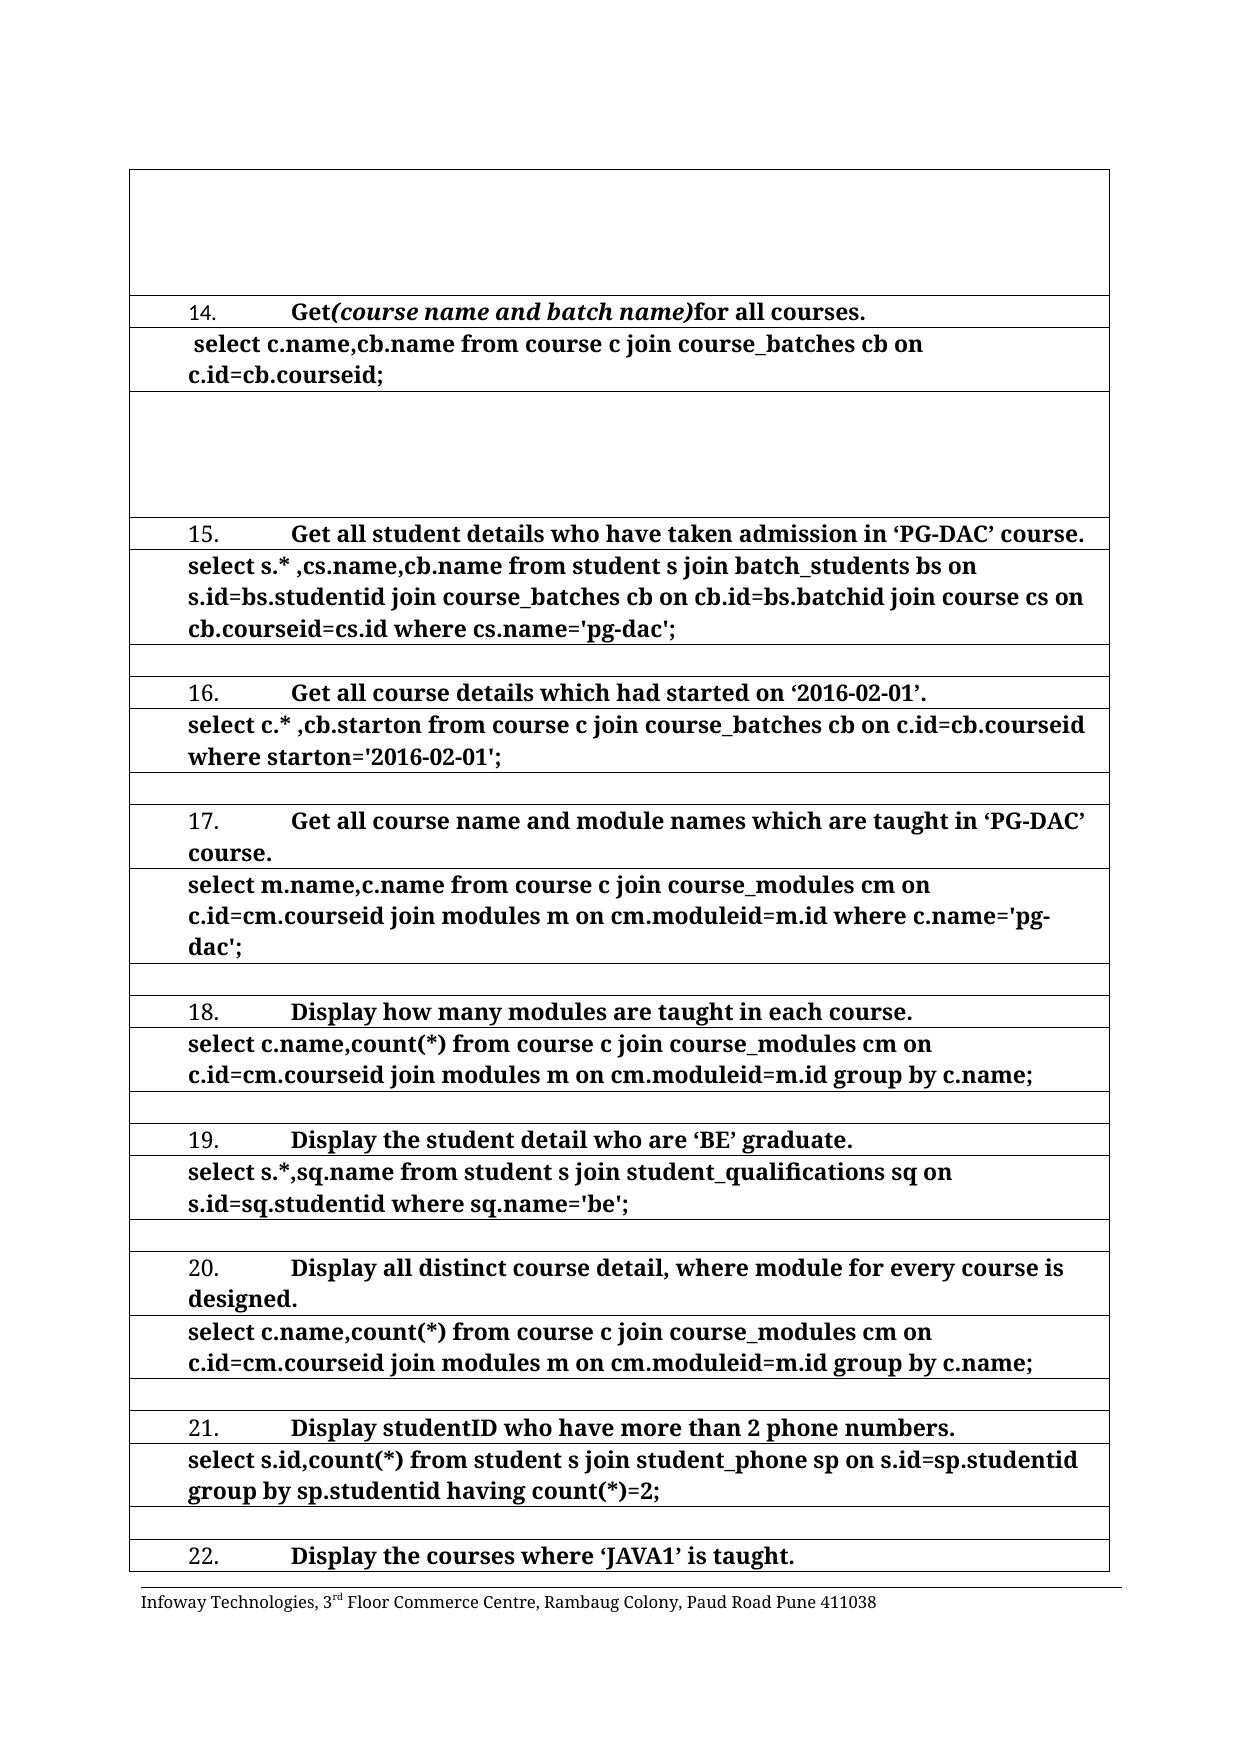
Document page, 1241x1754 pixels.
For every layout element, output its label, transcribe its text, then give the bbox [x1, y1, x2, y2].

table_cell Display the student detail who are ‘BE’ graduate. [130, 1124, 1109, 1155]
table_cell [130, 645, 1109, 676]
table_cell select s.*,sq.name from student s join student_qualifications sq on s.id=sq.studentid where sq.name='be'; [130, 1156, 1109, 1219]
table_cell Get all course details which had started on ‘2016-02-01’. [130, 677, 1109, 708]
table_cell select c.* ,cb.starton from course c join course_batches cb on c.id=cb.courseid where starton='2016-02-01'; [130, 709, 1109, 772]
table_cell select s.* ,cs.name,cb.name from student s join batch_students bs on s.id=bs.studentid join course_batches cb on cb.id=bs.batchid join course cs on cb.courseid=cs.id where cs.name='pg-dac'; [130, 550, 1109, 644]
table_cell [130, 1220, 1109, 1251]
table_cell Get all course name and module names which are taught in ‘PG-DAC’ course. [130, 805, 1109, 868]
table_cell select c.name,count(*) from course c join course_modules cm on c.id=cm.courseid join modules m on cm.moduleid=m.id group by c.name; [130, 1316, 1109, 1378]
table_cell select m.name,c.name from course c join course_modules cm on c.id=cm.courseid join modules m on cm.moduleid=m.id where c.name='pg-dac'; [130, 869, 1109, 962]
table_cell select c.name,cb.name from course c join course_batches cb on c.id=cb.courseid; [130, 328, 1109, 391]
table_cell Get all student details who have taken admission in ‘PG-DAC’ course. [130, 518, 1109, 549]
table_cell [130, 773, 1109, 804]
table_cell [130, 1379, 1109, 1410]
table_cell select c.name,count(*) from course c join course_modules cm on c.id=cm.courseid join modules m on cm.moduleid=m.id group by c.name; [130, 1028, 1109, 1091]
table_cell Display the courses where ‘JAVA1’ is taught. [130, 1540, 1109, 1571]
table_cell [130, 1507, 1109, 1538]
table_cell [130, 1092, 1109, 1123]
table_cell Display studentID who have more than 2 phone numbers. [130, 1411, 1109, 1443]
table_cell select s.id,count(*) from student s join student_phone sp on s.id=sp.studentid group by sp.studentid having count(*)=2; [130, 1444, 1109, 1506]
table_cell [130, 964, 1109, 995]
table_cell [130, 170, 1109, 295]
table_cell [130, 392, 1109, 517]
table_cell Get(course name and batch name)for all courses. [130, 296, 1109, 327]
table_cell Display how many modules are taught in each course. [130, 996, 1109, 1027]
table_cell Display all distinct course detail, where module for every course is designed. [130, 1252, 1109, 1314]
